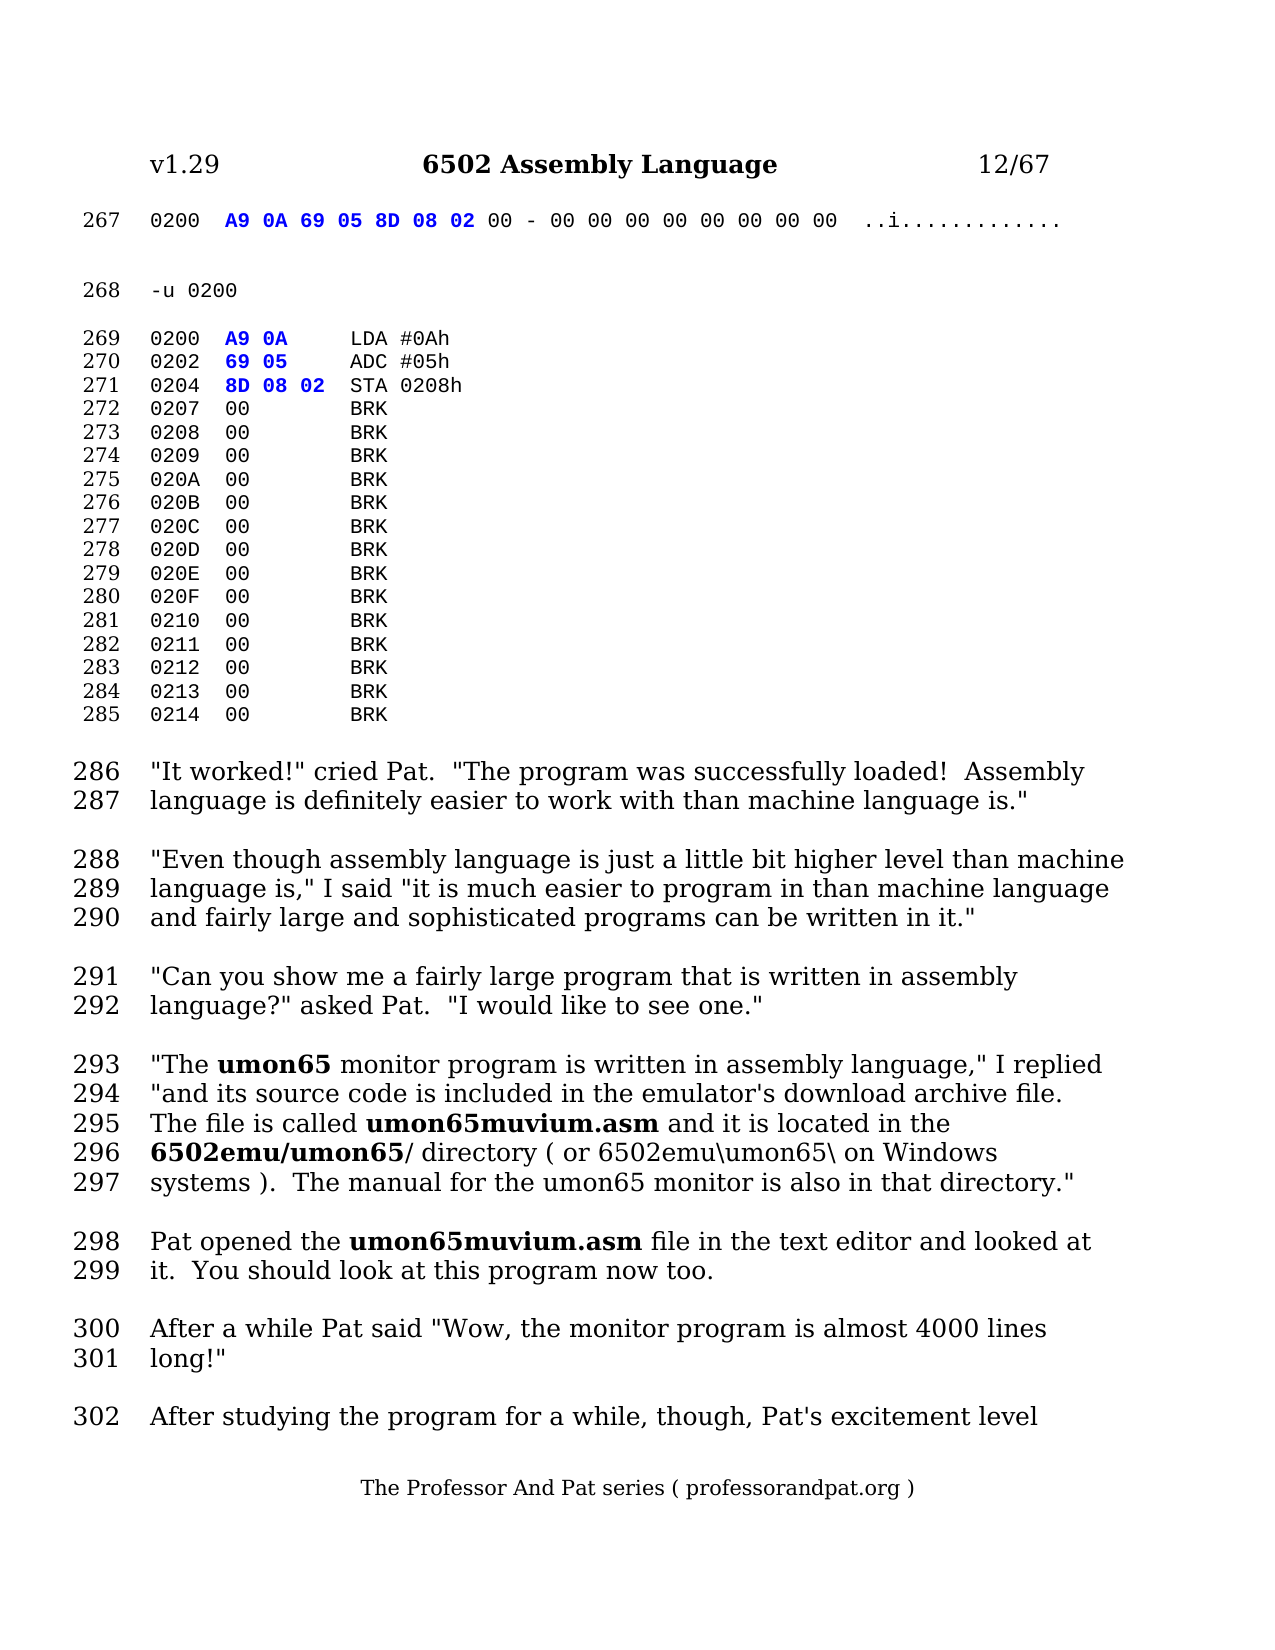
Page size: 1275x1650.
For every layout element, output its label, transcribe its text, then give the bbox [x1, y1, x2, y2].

text 0200 A9 0A 69 05 8D 08 02 00 - 00 00 00 00 00 00 00 00 ..i............. [150, 210, 1125, 233]
text 0209 00 BRK [150, 445, 1125, 469]
text Pat opened the umon65muvium.asm file in the text editor and looked at it. You should look at this program now too. [150, 1226, 1125, 1285]
text "It worked!" cried Pat. "The program was successfully loaded! Assembly language is definitely easier to work with than machine language is." [150, 757, 1125, 816]
text 0202 69 05 ADC #05h [150, 351, 1125, 375]
text 0208 00 BRK [150, 422, 1125, 445]
text -u 0200 [150, 281, 1125, 304]
text 0211 00 BRK [150, 634, 1125, 657]
text 0214 00 BRK [150, 704, 1125, 728]
text 020E 00 BRK [150, 563, 1125, 587]
text 020D 00 BRK [150, 539, 1125, 563]
text "Even though assembly language is just a little bit higher level than machine language is," I said "it is much easier to program in than machine language and fairly large and sophisticated programs can be written in it." [150, 845, 1125, 933]
text 020B 00 BRK [150, 492, 1125, 516]
text 0212 00 BRK [150, 657, 1125, 681]
text 0213 00 BRK [150, 681, 1125, 704]
text 0210 00 BRK [150, 610, 1125, 634]
text 020F 00 BRK [150, 587, 1125, 610]
text After studying the program for a while, though, Pat's excitement level [150, 1402, 1125, 1432]
text After a while Pat said "Wow, the monitor program is almost 4000 lines long!" [150, 1314, 1125, 1373]
text "Can you show me a fairly large program that is written in assembly language?" asked Pat. "I would like to see one." [150, 962, 1125, 1021]
text 0207 00 BRK [150, 398, 1125, 422]
text 0204 8D 08 02 STA 0208h [150, 375, 1125, 398]
text 020A 00 BRK [150, 469, 1125, 492]
text "The umon65 monitor program is written in assembly language," I replied "and its source code is included in the emulator's download archive file. The file is called umon65muvium.asm and it is located in the 6502emu/umon65/ directory ( or 6502emu\umon65\ on Windows systems ). The manual for the umon65 monitor is also in that directory." [150, 1050, 1125, 1197]
text 020C 00 BRK [150, 516, 1125, 539]
text 0200 A9 0A LDA #0Ah [150, 328, 1125, 351]
